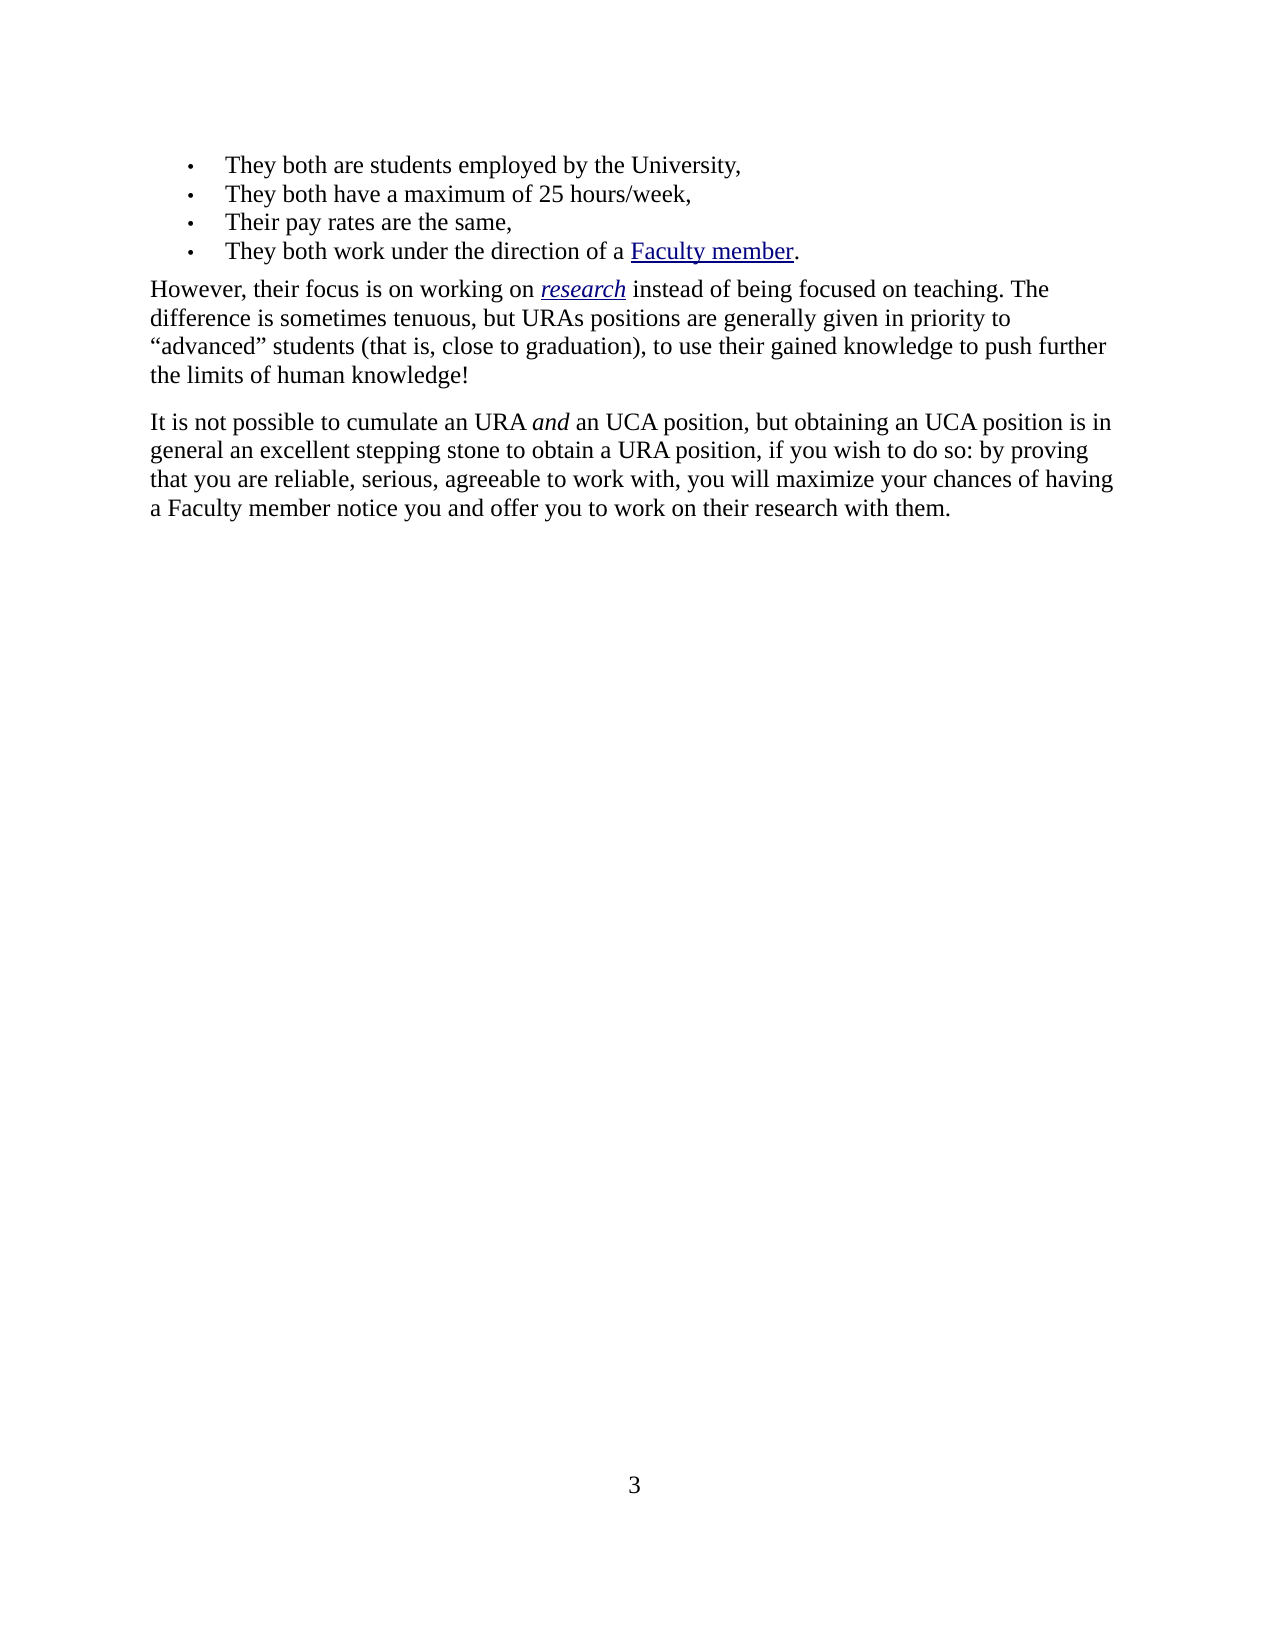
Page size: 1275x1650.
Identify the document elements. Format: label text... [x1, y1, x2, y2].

text It is not possible to cumulate an URA and an UCA position, but obtaining an UCA position is in general an excellent stepping stone to obtain a URA position, if you wish to do so: by proving that you are reliable, serious, agreeable to work with, you will maximize your chances of having a Faculty member notice you and offer you to work on their research with them. [150, 407, 1125, 522]
list They both work under the direction of a Faculty member. [187, 236, 1125, 265]
list They both are students employed by the University, [187, 150, 1125, 179]
list They both have a maximum of 25 hours/week, [187, 179, 1125, 207]
text However, their focus is on working on research instead of being focused on teaching. The difference is sometimes tenuous, but URAs positions are generally given in priority to “advanced” students (that is, close to graduation), to use their gained knowledge to push further the limits of human knowledge! [150, 274, 1125, 389]
list Their pay rates are the same, [187, 207, 1125, 236]
